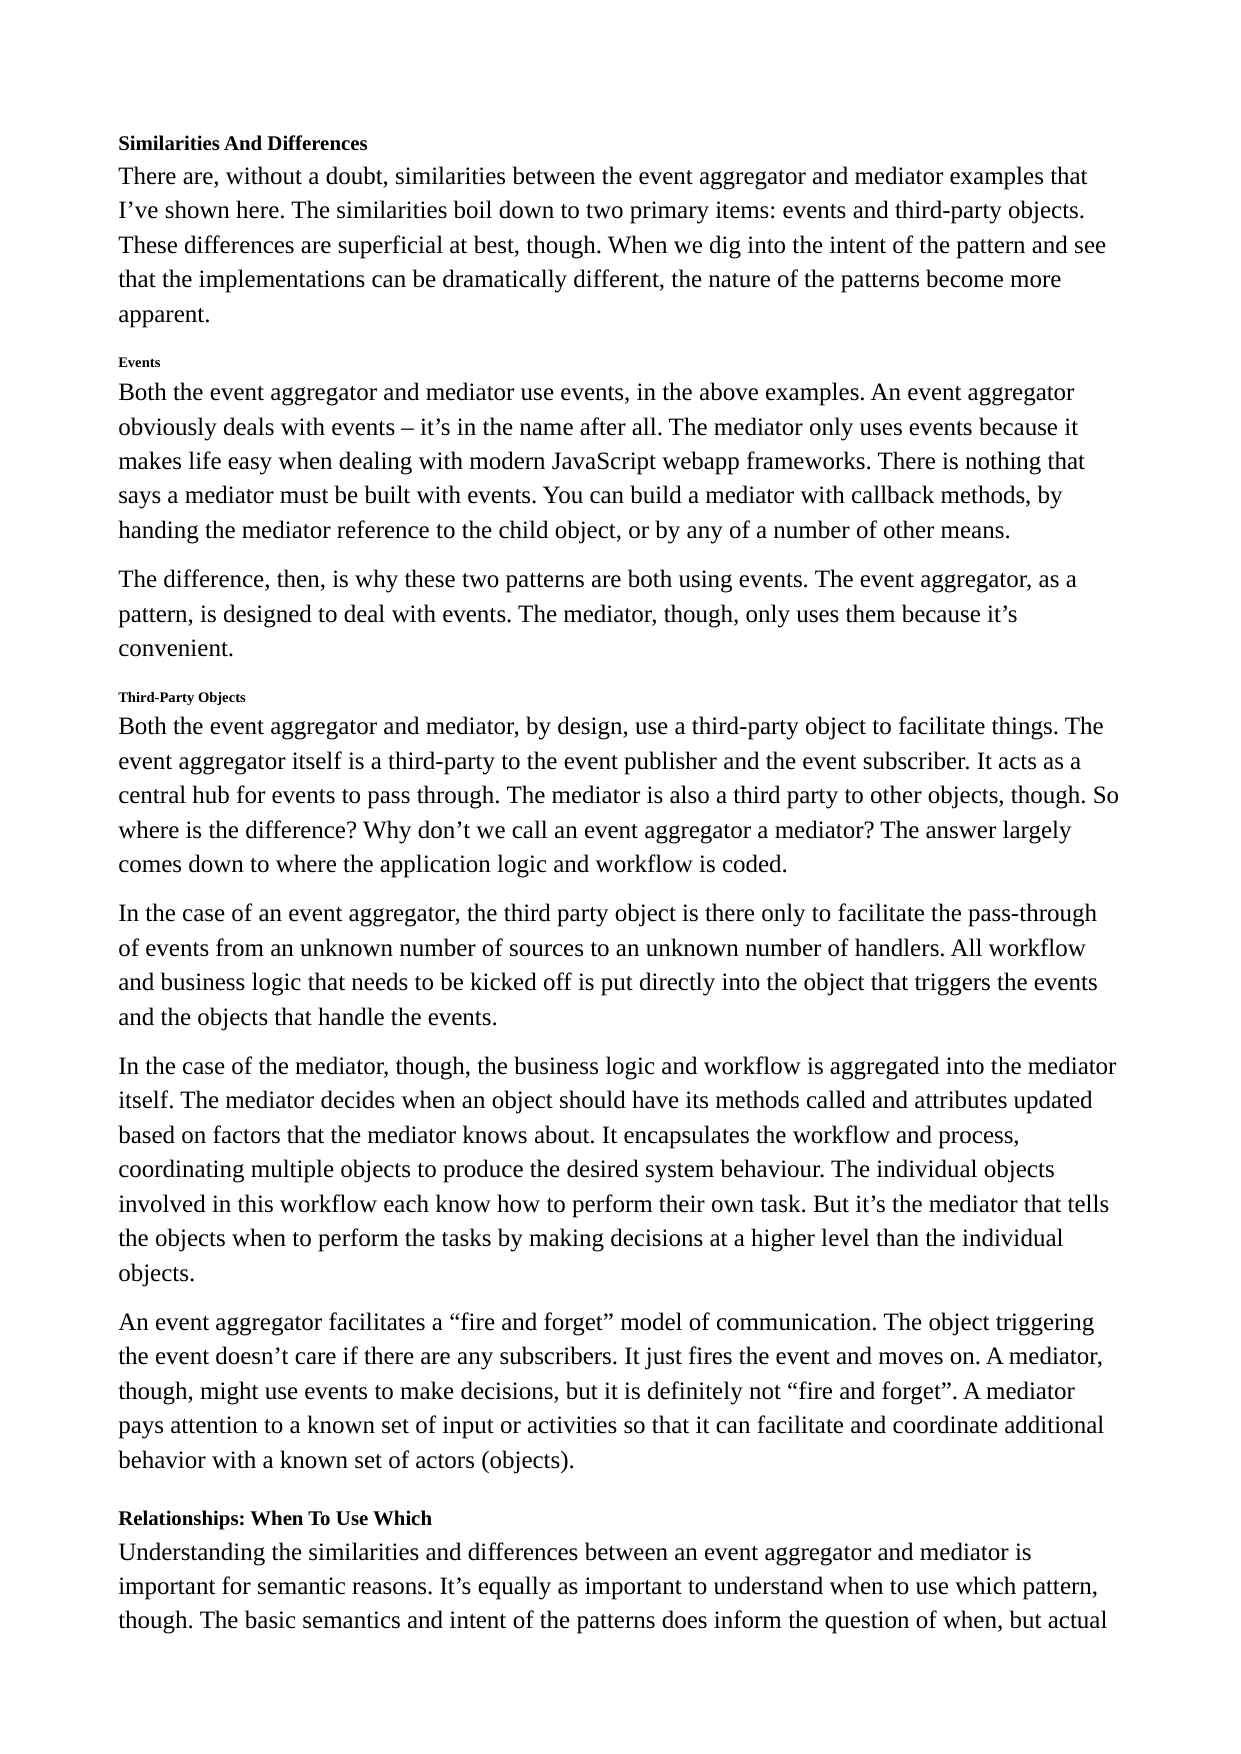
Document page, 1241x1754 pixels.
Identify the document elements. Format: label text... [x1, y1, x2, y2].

text Understanding the similarities and differences between an event aggregator and mediator is important for semantic reasons. It’s equally as important to understand when to use which pattern, though. The basic semantics and intent of the patterns does inform the question of when, but actual [118, 1537, 1122, 1634]
subtitle Events [118, 354, 1122, 371]
text The difference, then, is why these two patterns are both using events. The event aggregator, as a pattern, is designed to deal with events. The mediator, though, only uses them because it’s convenient. [118, 564, 1122, 662]
text In the case of an event aggregator, the third party object is there only to facilitate the pass-through of events from an unknown number of sources to an unknown number of handlers. All workflow and business logic that needs to be kicked off is put directly into the object that triggers the events and the objects that handle the events. [118, 898, 1122, 1031]
text Both the event aggregator and mediator, by design, use a third-party object to facilitate things. The event aggregator itself is a third-party to the event publisher and the event subscriber. It acts as a central hub for events to pass through. The mediator is also a third party to other objects, though. So where is the difference? Why don’t we call an event aggregator a mediator? The answer largely comes down to where the application logic and workflow is coded. [118, 711, 1122, 878]
subtitle Similarities And Differences [118, 131, 1122, 155]
text Both the event aggregator and mediator use events, in the above examples. An event aggregator obviously deals with events – it’s in the name after all. The mediator only uses events because it makes life easy when dealing with modern JavaScript webapp frameworks. There is nothing that says a mediator must be built with events. You can build a mediator with callback methods, by handing the mediator reference to the child object, or by any of a number of other means. [118, 377, 1122, 544]
subtitle Third-Party Objects [118, 688, 1122, 705]
text In the case of the mediator, though, the business logic and workflow is aggregated into the mediator itself. The mediator decides when an object should have its methods called and attributes updated based on factors that the mediator knows about. It encapsulates the workflow and process, coordinating multiple objects to produce the desired system behaviour. The individual objects involved in this workflow each know how to perform their own task. But it’s the mediator that tells the objects when to perform the tasks by making decisions at a higher level than the individual objects. [118, 1051, 1122, 1287]
text An event aggregator facilitates a “fire and forget” model of communication. The object triggering the event doesn’t care if there are any subscribers. It just fires the event and moves on. A mediator, though, might use events to make decisions, but it is definitely not “fire and forget”. A mediator pays attention to a known set of input or activities so that it can facilitate and coordinate additional behavior with a known set of actors (objects). [118, 1307, 1122, 1473]
subtitle Relationships: When To Use Which [118, 1506, 1122, 1530]
text There are, without a doubt, similarities between the event aggregator and mediator examples that I’ve shown here. The similarities boil down to two primary items: events and third-party objects. These differences are superficial at best, though. When we dig into the intent of the pattern and see that the implementations can be dramatically different, the nature of the patterns become more apparent. [118, 161, 1122, 328]
